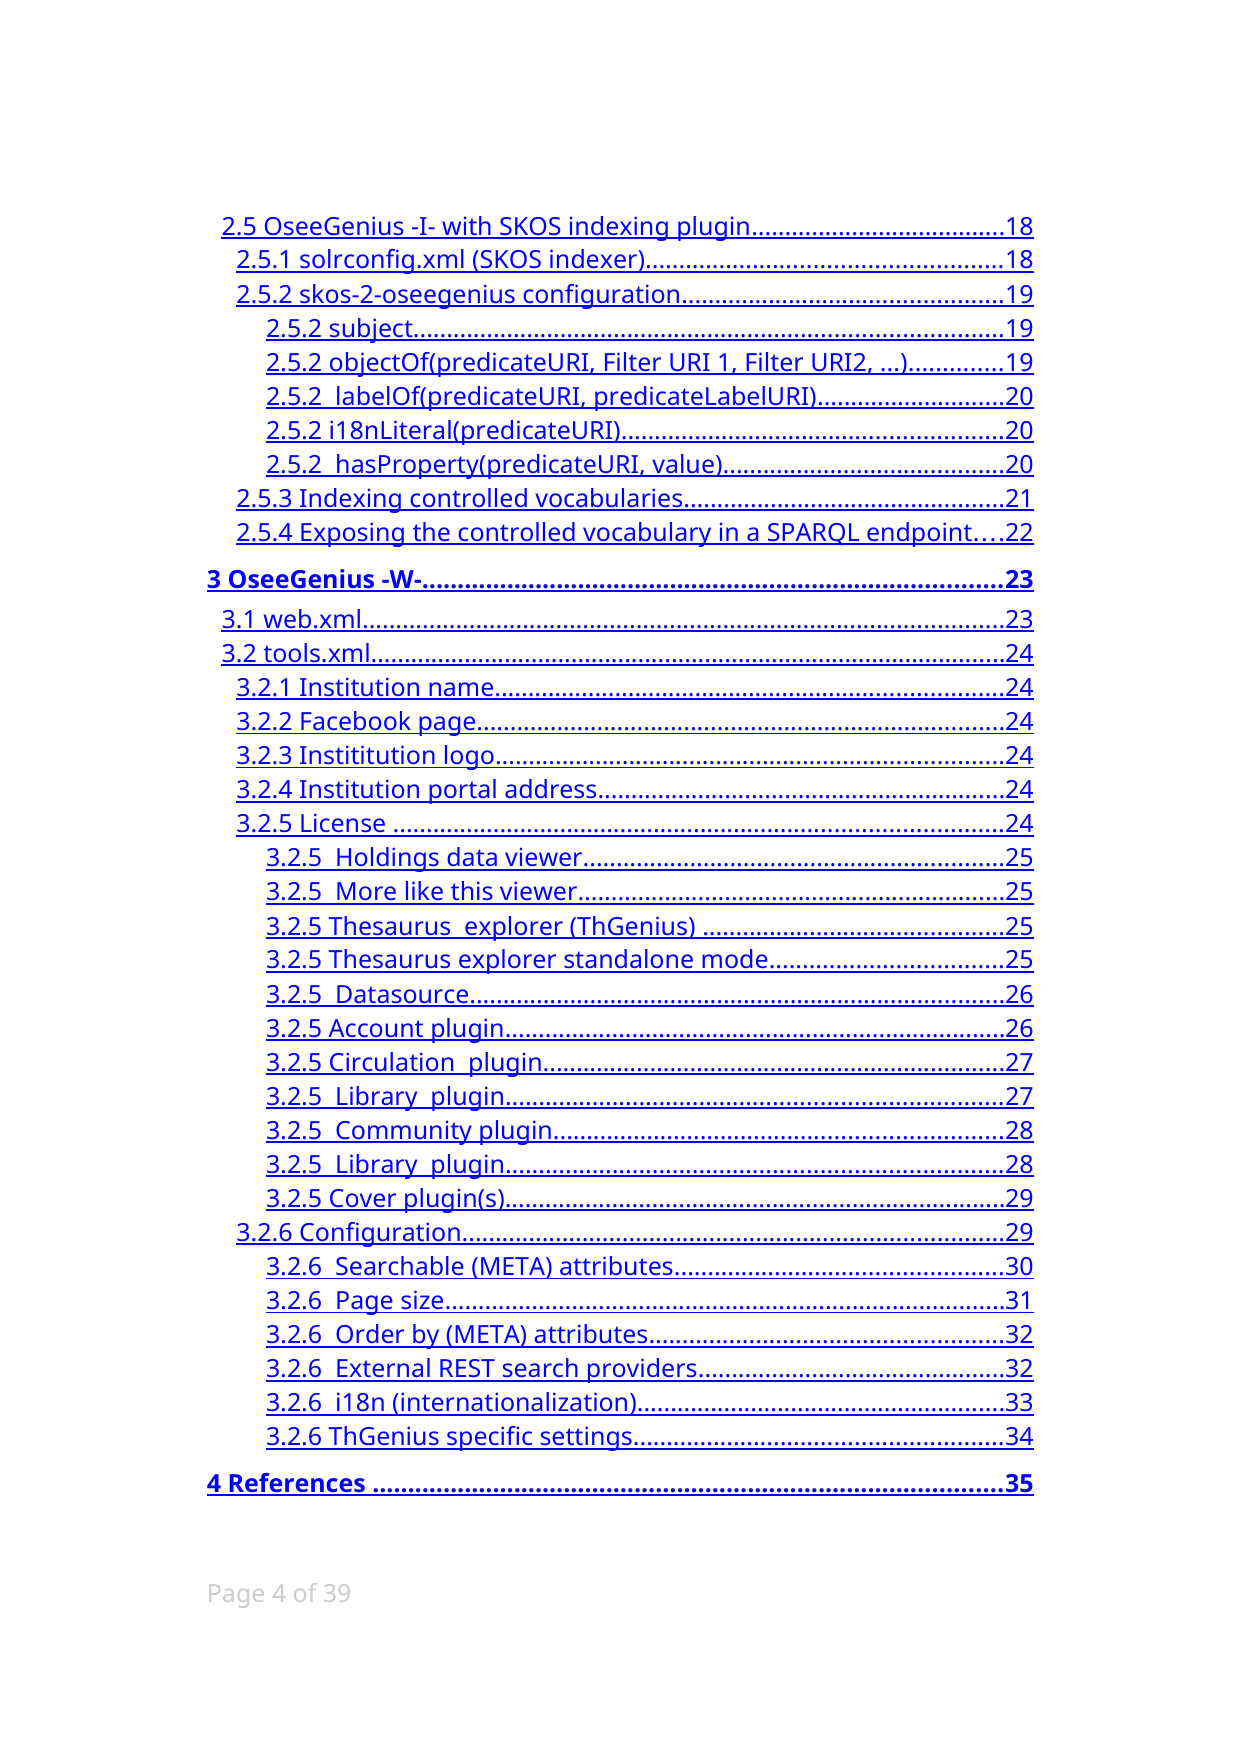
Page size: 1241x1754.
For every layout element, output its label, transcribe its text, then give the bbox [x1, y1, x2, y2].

text 3.2.5 License 24 [236, 806, 1033, 835]
text [266, 1177, 1033, 1181]
text 3.2.5 Datasource 26 [266, 976, 1033, 1005]
text 2.5.3 Indexing controlled vocabularies 21 [236, 481, 1033, 509]
text 3.2.5 Cover plugin(s) 29 [266, 1181, 1033, 1209]
text 3.2.4 Institution portal address 24 [236, 772, 1033, 801]
text 2.5.2 objectOf(predicateURI, Filter URI 1, Filter URI2, ...) 19 [266, 344, 1033, 373]
text 3.2.6 Searchable (META) attributes 30 [266, 1249, 1033, 1278]
text [266, 1211, 1033, 1215]
text 3.2.6 Configuration 29 [236, 1215, 1033, 1243]
text [266, 1279, 1033, 1283]
text [266, 477, 1033, 481]
text 2.5.2 labelOf(predicateURI, predicateLabelURI) 20 [266, 378, 1033, 407]
text 3.2.1 Institution name 24 [236, 670, 1033, 698]
text 3.2.6 Order by (META) attributes 32 [266, 1317, 1033, 1346]
text 3.2.6 i18n (internationalization) 33 [266, 1385, 1033, 1414]
text [266, 1143, 1033, 1147]
text 2.5.4 Exposing the controlled vocabulary in a SPARQL endpoint 22 [236, 515, 1033, 543]
text 3.2.5 Holdings data viewer 25 [266, 840, 1033, 869]
text 3.2.5 Library plugin 27 [266, 1078, 1033, 1107]
text 3 OseeGenius -W- 23 [207, 561, 1033, 590]
text 2.5.2 i18nLiteral(predicateURI) 20 [266, 412, 1033, 441]
text 2.5.2 skos-2-oseegenius configuration 19 [236, 276, 1033, 305]
text 3.2.6 External REST search providers 32 [266, 1351, 1033, 1380]
text [236, 700, 1033, 704]
text [236, 768, 1033, 772]
text [266, 443, 1033, 447]
text 3.2.5 Thesaurus explorer standalone mode 25 [266, 942, 1033, 971]
text 3.2 tools.xml 24 [221, 636, 1033, 664]
text [221, 632, 1033, 636]
text 3.2.6 Page size 31 [266, 1283, 1033, 1312]
text [266, 1313, 1033, 1317]
text 3.2.5 Thesaurus explorer (ThGenius) 25 [266, 908, 1033, 937]
text [236, 1245, 1033, 1249]
text 3.2.5 Library plugin 28 [266, 1147, 1033, 1175]
text 3.2.5 Circulation plugin 27 [266, 1044, 1033, 1073]
text [236, 734, 1033, 738]
text 3.2.3 Instititution logo 24 [236, 738, 1033, 767]
text [236, 511, 1033, 515]
text 3.2.2 Facebook page 24 [236, 704, 1033, 733]
text 3.1 web.xml 23 [221, 602, 1033, 630]
text 3.2.6 ThGenius specific settings 34 [266, 1419, 1033, 1448]
text 3.2.5 Community plugin 28 [266, 1112, 1033, 1141]
text 2.5.2 subject 19 [266, 310, 1033, 339]
text [207, 1496, 1033, 1500]
text 2.5.1 solrconfig.xml (SKOS indexer) 18 [236, 242, 1033, 271]
text 3.2.5 Account plugin 26 [266, 1010, 1033, 1039]
text 2.5.2 hasProperty(predicateURI, value) 20 [266, 447, 1033, 475]
text 3.2.5 More like this viewer 25 [266, 874, 1033, 903]
text 4 References 35 [207, 1466, 1033, 1494]
text [236, 545, 1033, 549]
text 2.5 OseeGenius -I- with SKOS indexing plugin 18 [221, 208, 1033, 237]
text [221, 666, 1033, 670]
